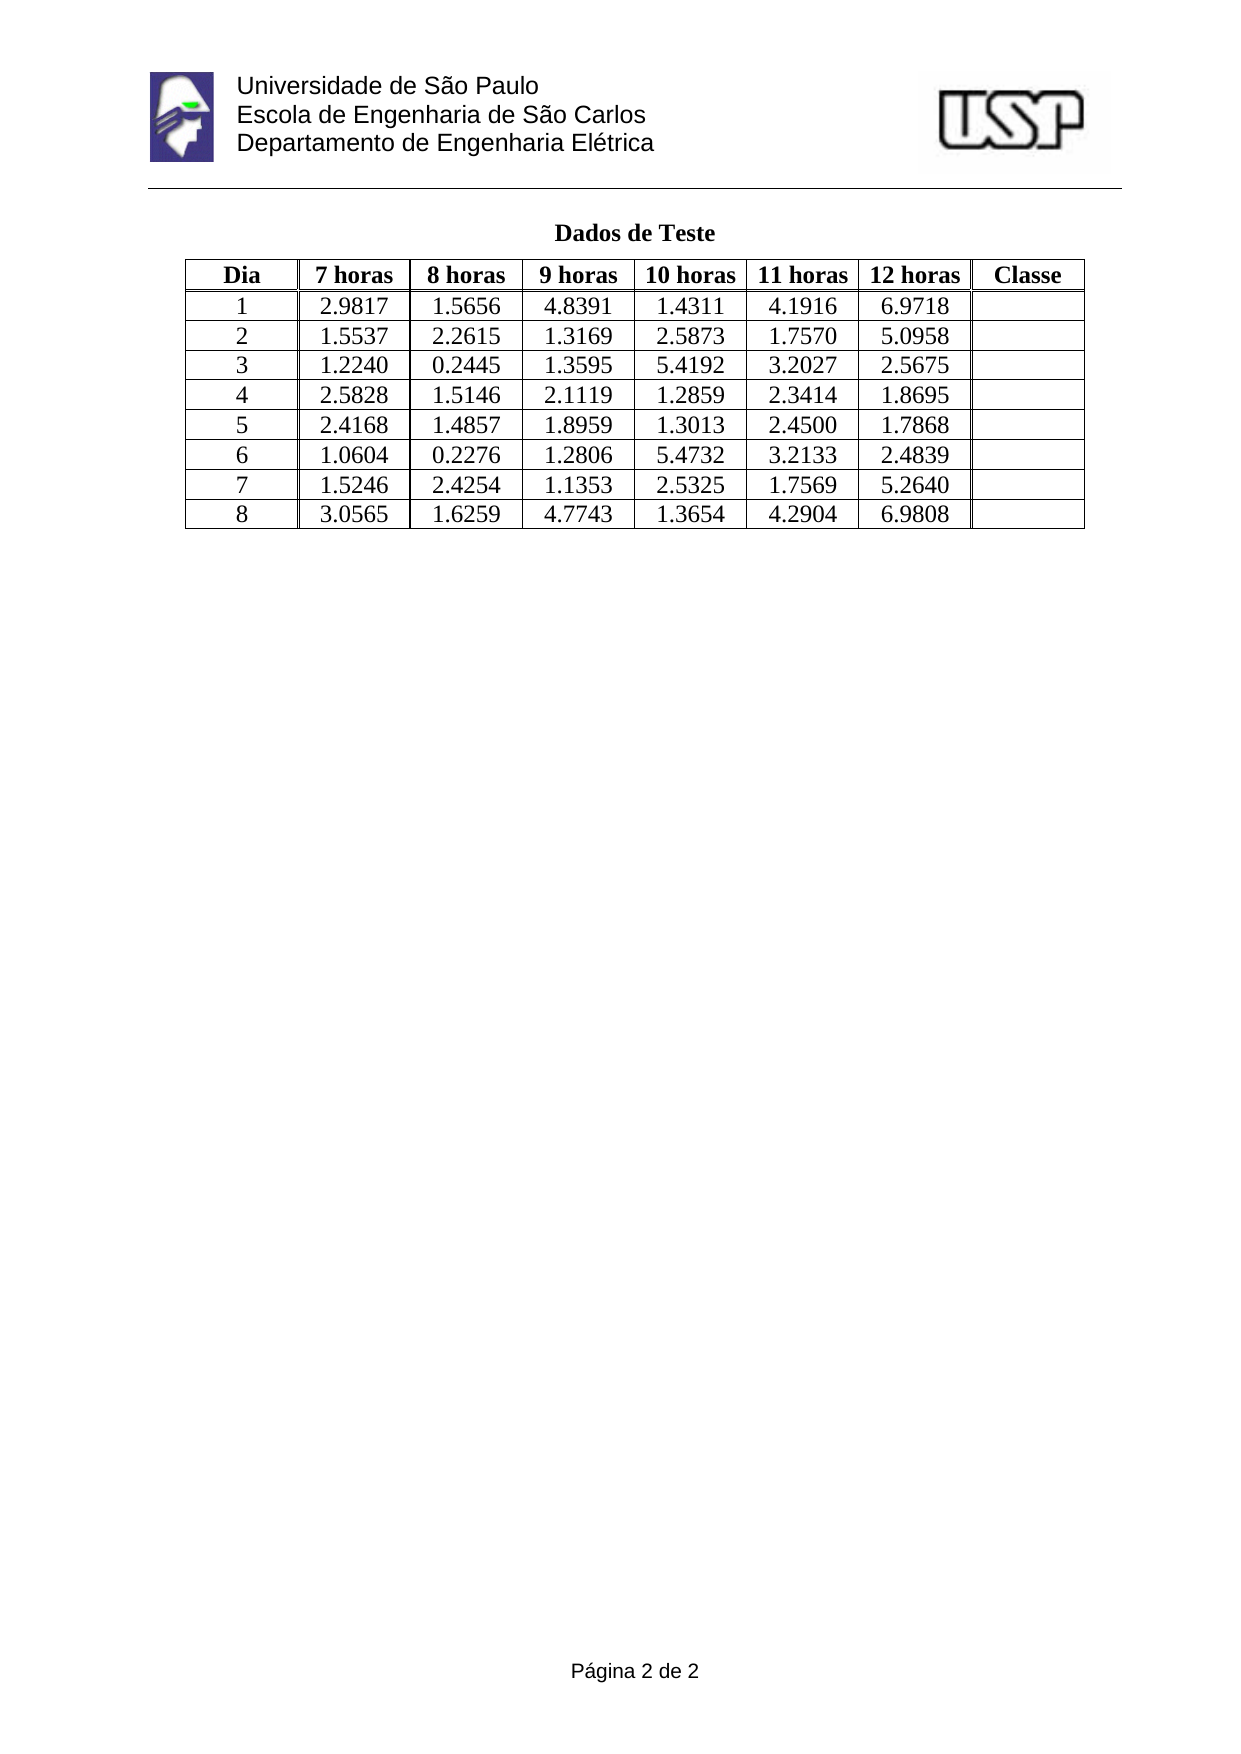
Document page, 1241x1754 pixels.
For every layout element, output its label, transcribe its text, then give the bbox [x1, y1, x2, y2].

table_cell 5.4192 [635, 351, 746, 379]
table_cell 1.2806 [523, 440, 634, 469]
table_cell 4.8391 [523, 292, 634, 320]
table_cell 5.4732 [635, 440, 746, 469]
table_cell 3.2133 [747, 440, 858, 469]
table_cell 0.2276 [411, 440, 522, 469]
table_cell 2.5828 [300, 380, 409, 409]
table_cell 4.2904 [747, 500, 858, 528]
table_cell 1.2240 [300, 351, 409, 379]
table_header 8 horas [411, 260, 522, 289]
table_cell 1.7868 [859, 410, 970, 439]
table_cell 1.7569 [747, 470, 858, 498]
table_cell 2.4839 [859, 440, 970, 469]
table_cell [973, 470, 1084, 498]
table_cell 4.1916 [747, 292, 858, 320]
table_cell [973, 321, 1084, 349]
table_cell 1.8959 [523, 410, 634, 439]
table_cell 2 [186, 321, 297, 349]
table_cell 2.5675 [859, 351, 970, 379]
table_cell 5.0958 [859, 321, 970, 349]
table_cell 2.4500 [747, 410, 858, 439]
table_cell 2.5873 [635, 321, 746, 349]
table_cell [973, 410, 1084, 439]
table_cell 3.0565 [300, 500, 409, 528]
table_cell [973, 292, 1084, 320]
table_cell 2.9817 [300, 292, 409, 320]
table_cell 1.0604 [300, 440, 409, 469]
table_cell [973, 351, 1084, 379]
table_cell [973, 440, 1084, 469]
table_cell [973, 380, 1084, 409]
table_cell 1.5656 [411, 292, 522, 320]
table_header Dia [186, 260, 297, 289]
table_cell 1.7570 [747, 321, 858, 349]
picture [918, 71, 1112, 175]
picture [149, 72, 214, 162]
table_cell 4 [186, 380, 297, 409]
table_cell 1.4311 [635, 292, 746, 320]
table_cell 1.6259 [411, 500, 522, 528]
table_cell 1.5537 [300, 321, 409, 349]
table_cell 6.9808 [859, 500, 970, 528]
table_cell 1.3595 [523, 351, 634, 379]
table_header 10 horas [635, 260, 746, 289]
table_cell 8 [186, 500, 297, 528]
table_cell 0.2445 [411, 351, 522, 379]
table_cell 6 [186, 440, 297, 469]
table_cell 2.4168 [300, 410, 409, 439]
table_header 7 horas [300, 260, 409, 289]
table_header Classe [973, 260, 1084, 289]
table_cell 4.7743 [523, 500, 634, 528]
table_header 9 horas [523, 260, 634, 289]
table_cell 2.2615 [411, 321, 522, 349]
table_cell 2.3414 [747, 380, 858, 409]
table_cell 1.5146 [411, 380, 522, 409]
table_cell 1.3654 [635, 500, 746, 528]
table_cell 5.2640 [859, 470, 970, 498]
table_cell 1.3169 [523, 321, 634, 349]
table_cell 2.4254 [411, 470, 522, 498]
table_cell 1.3013 [635, 410, 746, 439]
table_header 12 horas [859, 260, 970, 289]
table_cell 2.1119 [523, 380, 634, 409]
text Dados de Teste [148, 218, 1122, 246]
table_cell 6.9718 [859, 292, 970, 320]
table_cell 3 [186, 351, 297, 379]
table_cell [973, 500, 1084, 528]
table_cell 1.1353 [523, 470, 634, 498]
table_cell 1.5246 [300, 470, 409, 498]
table_cell 1.4857 [411, 410, 522, 439]
table_cell 2.5325 [635, 470, 746, 498]
table_cell 3.2027 [747, 351, 858, 379]
table_header 11 horas [747, 260, 858, 289]
table_cell 1.8695 [859, 380, 970, 409]
table_cell 1 [186, 292, 297, 320]
table_cell 7 [186, 470, 297, 498]
table_cell 1.2859 [635, 380, 746, 409]
table_cell 5 [186, 410, 297, 439]
